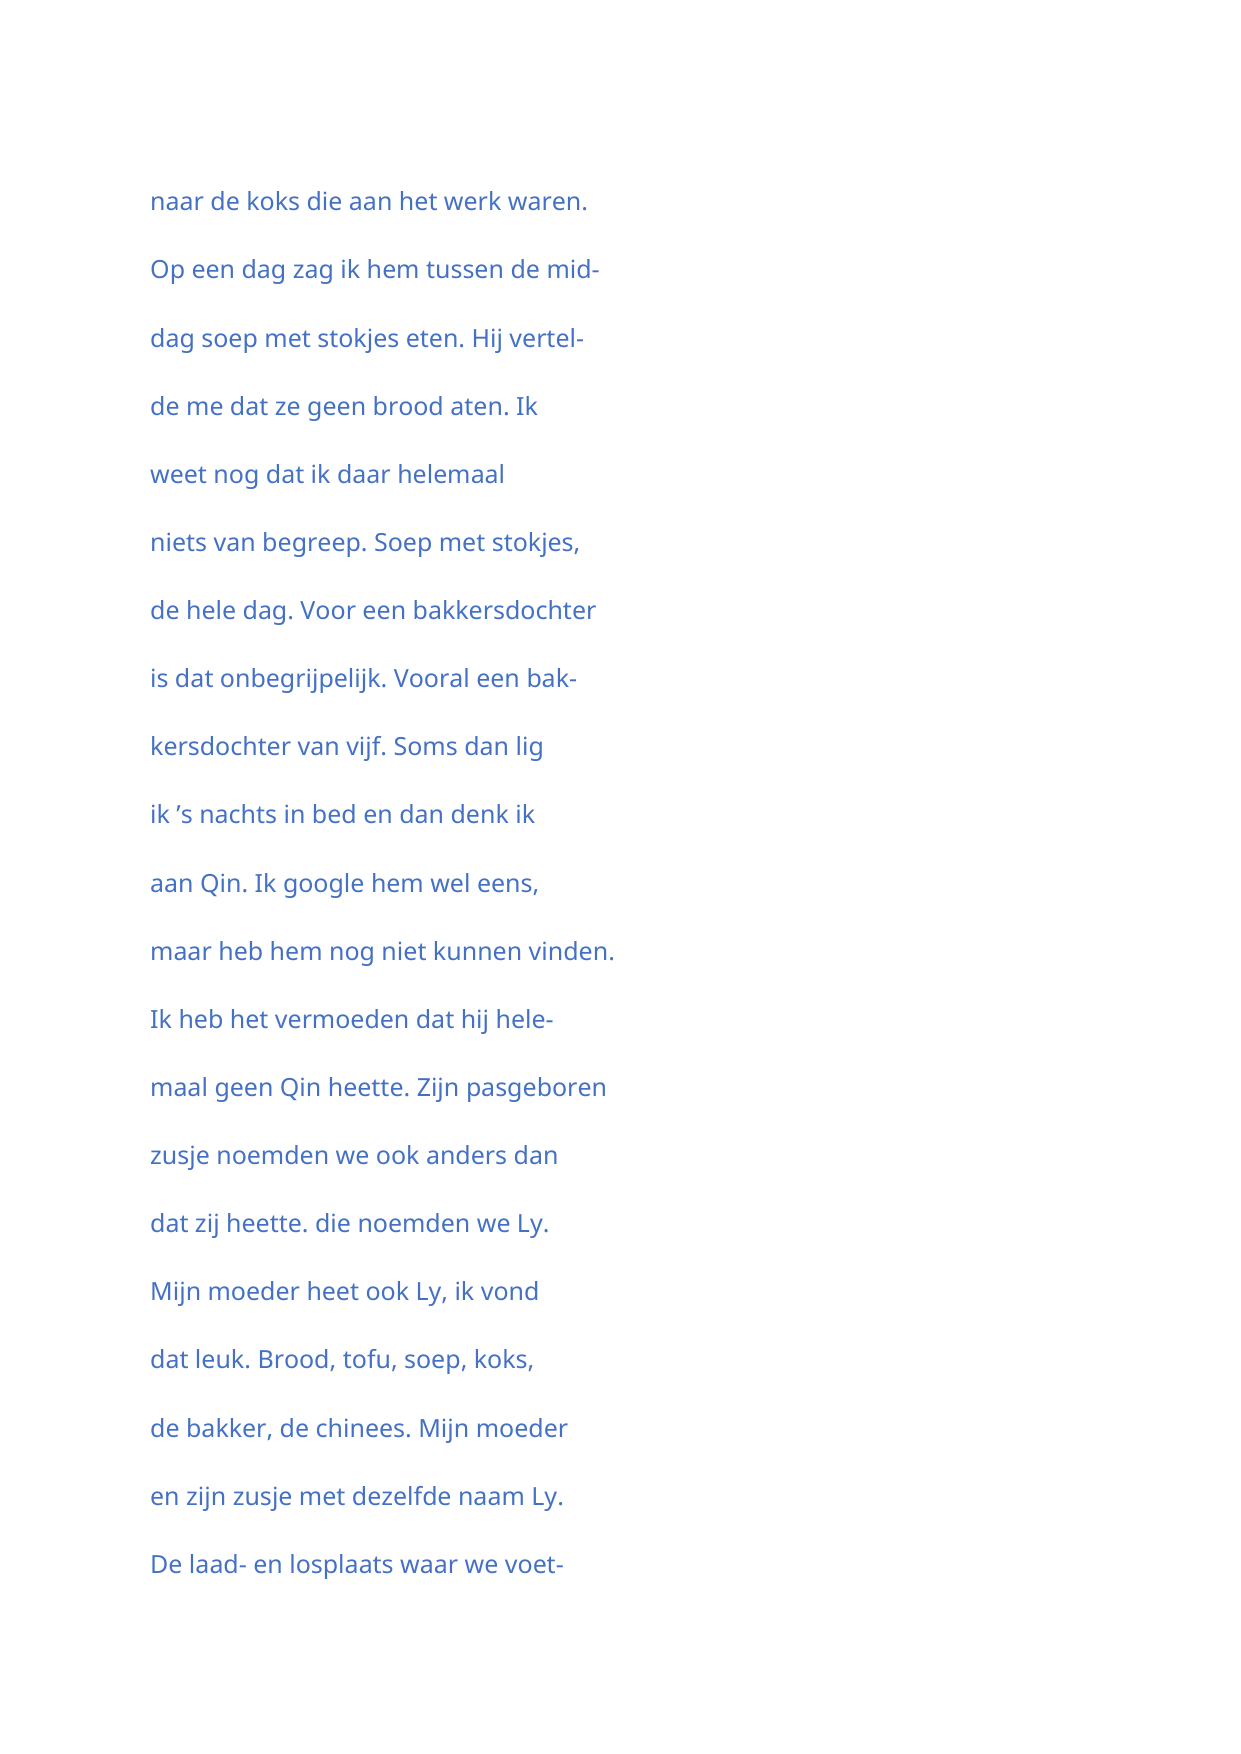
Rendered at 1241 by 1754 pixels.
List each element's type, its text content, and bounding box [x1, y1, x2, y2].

text De laad- en losplaats waar we voet- [150, 1547, 1090, 1581]
text is dat onbegrijpelijk. Vooral een bak- [150, 661, 1090, 695]
text Op een dag zag ik hem tussen de mid- [150, 252, 1090, 286]
text maar heb hem nog niet kunnen vinden. [150, 933, 1090, 967]
text de bakker, de chinees. Mijn moeder [150, 1410, 1090, 1444]
text aan Qin. Ik google hem wel eens, [150, 865, 1090, 899]
text dat leuk. Brood, tofu, soep, koks, [150, 1342, 1090, 1376]
text niets van begreep. Soep met stokjes, [150, 525, 1090, 559]
text de me dat ze geen brood aten. Ik [150, 388, 1090, 422]
text Ik heb het vermoeden dat hij hele- [150, 1002, 1090, 1036]
text kersdochter van vijf. Soms dan lig [150, 729, 1090, 763]
text de hele dag. Voor een bakkersdochter [150, 593, 1090, 627]
text maal geen Qin heette. Zijn pasgeboren [150, 1070, 1090, 1104]
text Mijn moeder heet ook Ly, ik vond [150, 1274, 1090, 1308]
text naar de koks die aan het werk waren. [150, 184, 1090, 218]
text en zijn zusje met dezelfde naam Ly. [150, 1478, 1090, 1512]
text ik ’s nachts in bed en dan denk ik [150, 797, 1090, 831]
text weet nog dat ik daar helemaal [150, 457, 1090, 491]
text dat zij heette. die noemden we Ly. [150, 1206, 1090, 1240]
text zusje noemden we ook anders dan [150, 1138, 1090, 1172]
text dag soep met stokjes eten. Hij vertel- [150, 320, 1090, 354]
